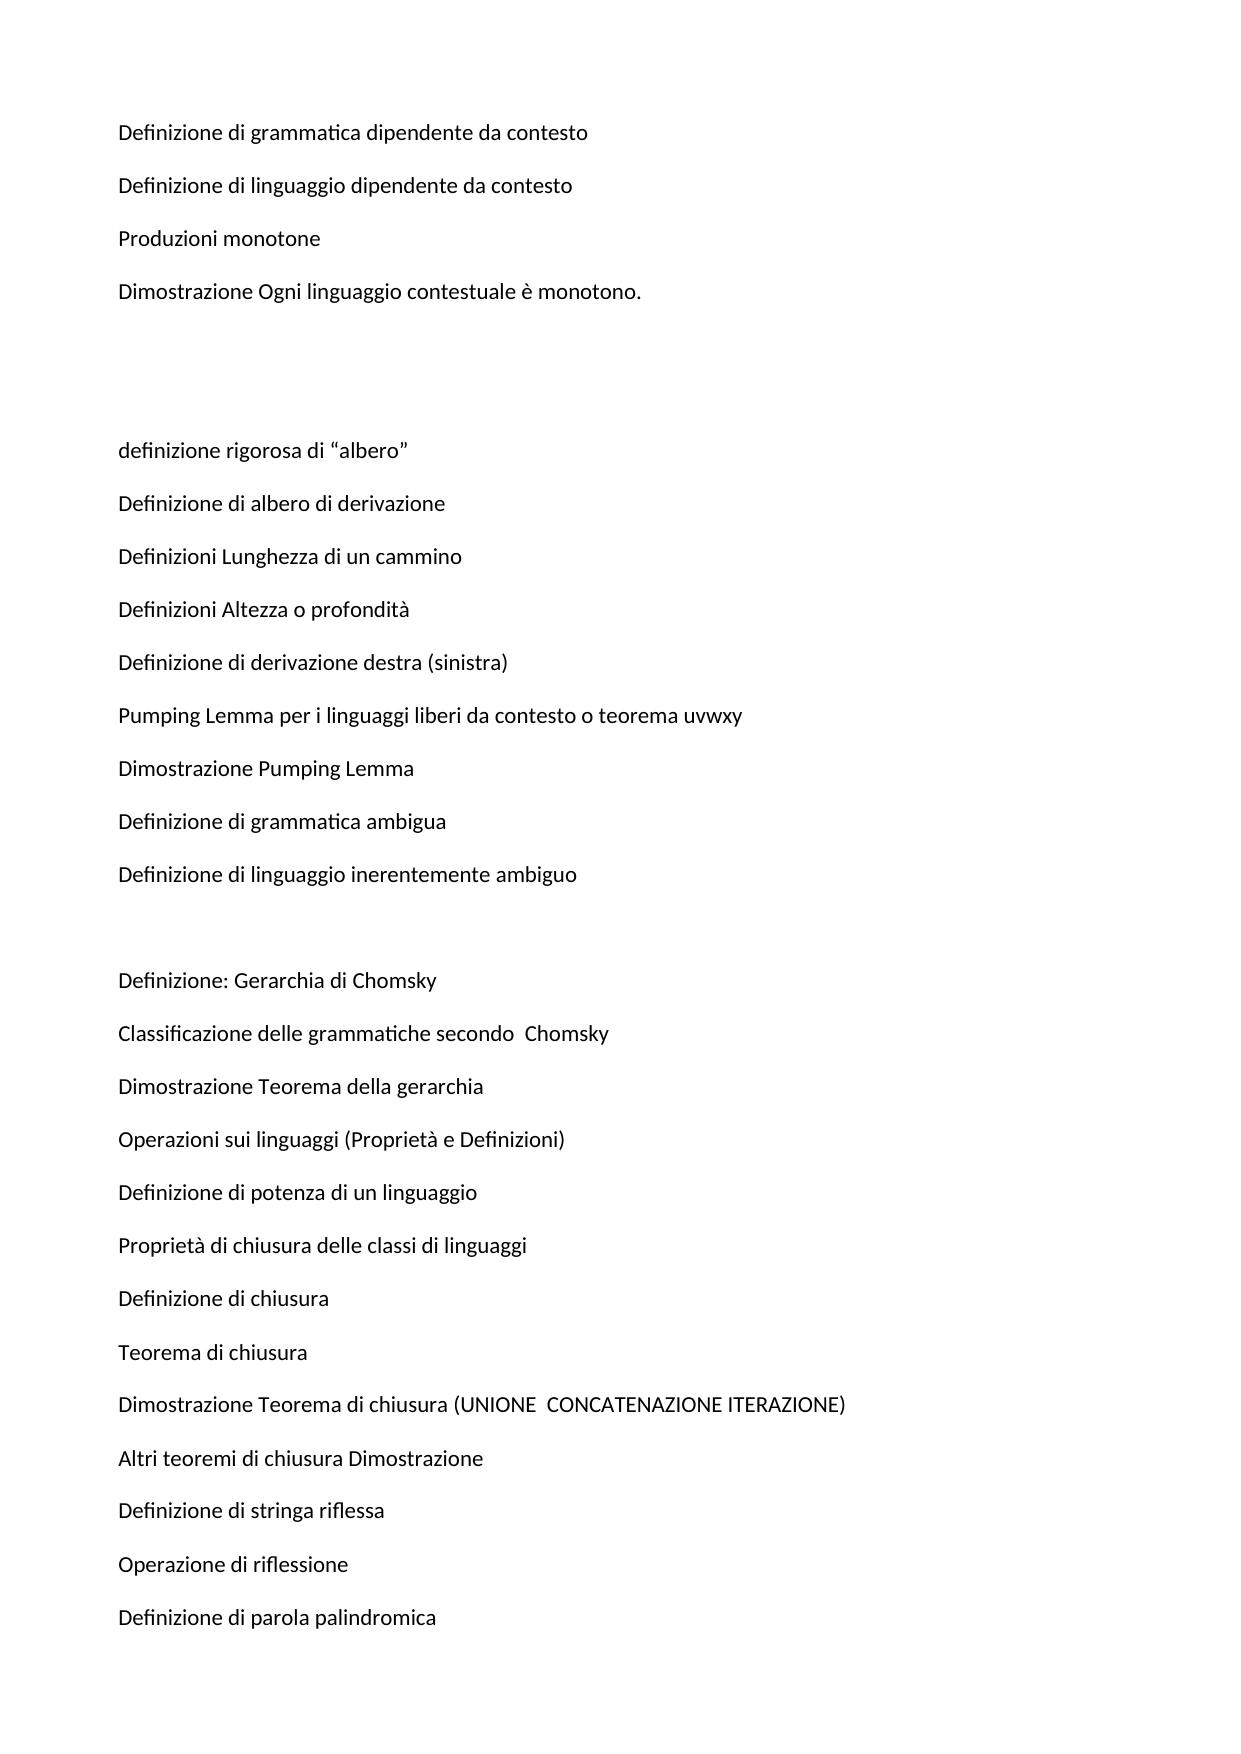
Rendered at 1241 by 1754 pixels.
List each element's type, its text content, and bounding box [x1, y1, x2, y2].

text Definizione di albero di derivazione [118, 489, 1122, 517]
text Operazione di riflessione [118, 1550, 1122, 1578]
text Definizione di linguaggio inerentemente ambiguo [118, 860, 1122, 888]
text Definizione di linguaggio dipendente da contesto [118, 171, 1122, 199]
text Definizione di grammatica ambigua [118, 807, 1122, 835]
text Definizione di parola palindromica [118, 1603, 1122, 1631]
text Altri teoremi di chiusura Dimostrazione [118, 1444, 1122, 1472]
text Classificazione delle grammatiche secondo Chomsky [118, 1019, 1122, 1047]
text Proprietà di chiusura delle classi di linguaggi [118, 1232, 1122, 1259]
text Dimostrazione Pumping Lemma [118, 754, 1122, 782]
text Operazioni sui linguaggi (Proprietà e Definizioni) [118, 1126, 1122, 1153]
text Definizione di grammatica dipendente da contesto [118, 118, 1122, 146]
text Definizione di potenza di un linguaggio [118, 1178, 1122, 1207]
text definizione rigorosa di “albero” [118, 436, 1122, 464]
text Definizione di chiusura [118, 1284, 1122, 1313]
text Pumping Lemma per i linguaggi liberi da contesto o teorema uvwxy [118, 701, 1122, 729]
text Definizioni Lunghezza di un cammino [118, 542, 1122, 570]
text Definizioni Altezza o profondità [118, 595, 1122, 623]
text Dimostrazione Teorema della gerarchia [118, 1072, 1122, 1101]
text Definizione: Gerarchia di Chomsky [118, 966, 1122, 994]
text Dimostrazione Teorema di chiusura (UNIONE CONCATENAZIONE ITERAZIONE) [118, 1391, 1122, 1419]
text Definizione di stringa riflessa [118, 1497, 1122, 1525]
text Dimostrazione Ogni linguaggio contestuale è monotono. [118, 277, 1122, 305]
text Teorema di chiusura [118, 1338, 1122, 1366]
text Produzioni monotone [118, 224, 1122, 252]
text Definizione di derivazione destra (sinistra) [118, 648, 1122, 676]
